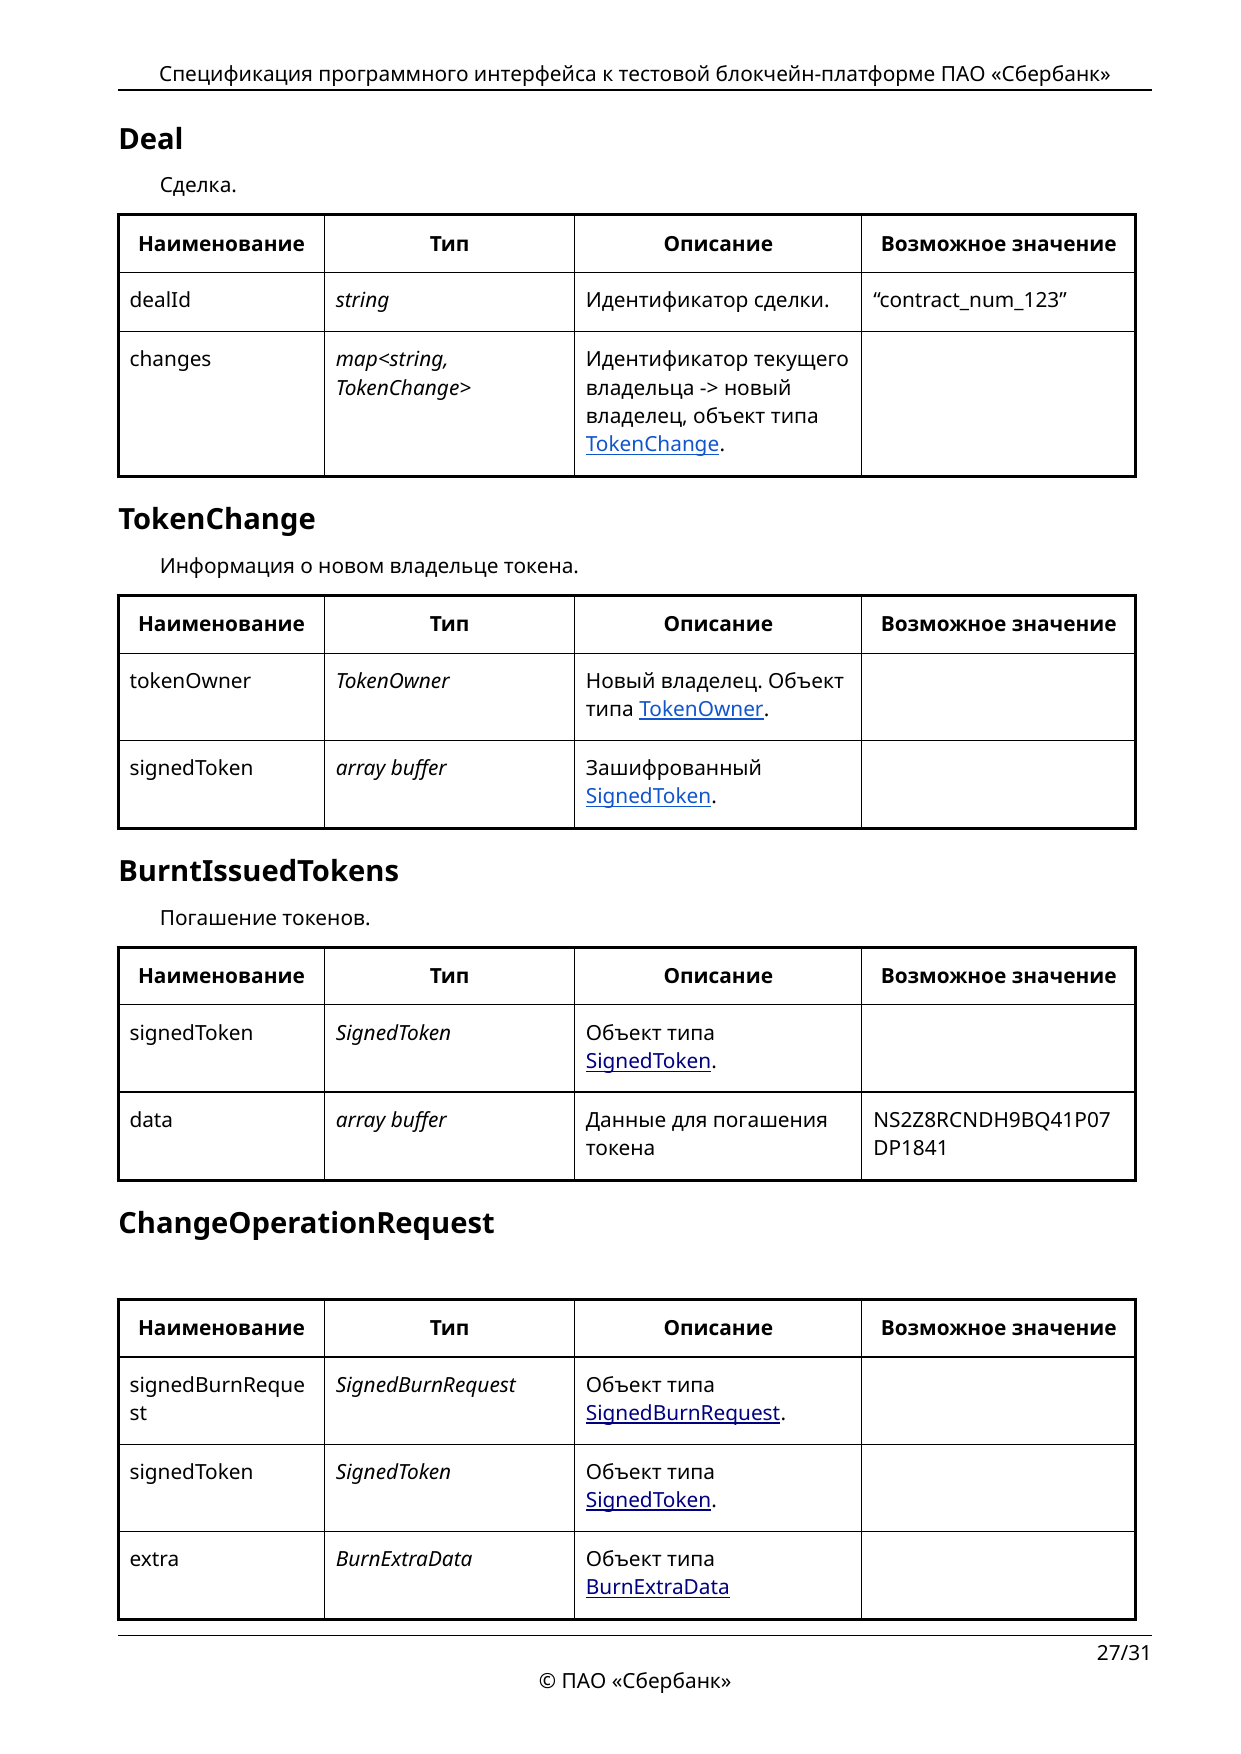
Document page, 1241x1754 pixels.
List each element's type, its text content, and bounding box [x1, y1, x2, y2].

table_cell Объект типа BurnExtraData [575, 1532, 861, 1618]
table_header Тип [325, 597, 574, 652]
table_header Описание [575, 949, 861, 1004]
table_cell [862, 1445, 1134, 1531]
table_cell NS2Z8RCNDH9BQ41P07DP1841 [862, 1093, 1134, 1178]
text Погашение токенов. [118, 903, 1152, 931]
table_cell Объект типа SignedBurnRequest. [575, 1358, 861, 1443]
subtitle ChangeOperationRequest [118, 1202, 1152, 1242]
table_header Тип [325, 949, 574, 1004]
table_cell Идентификатор текущего владельца -> новый владелец, объект типа TokenChange. [575, 332, 861, 474]
table_cell [862, 741, 1134, 827]
table_header Тип [325, 1301, 574, 1356]
table_cell array buffer [325, 1093, 574, 1178]
table_cell signedBurnRequest [120, 1358, 324, 1443]
table_cell changes [120, 332, 324, 474]
table_header Описание [575, 216, 861, 272]
table_cell signedToken [120, 741, 324, 827]
table_header Наименование [120, 1301, 324, 1356]
table_cell map<string, TokenChange> [325, 332, 574, 474]
table_cell tokenOwner [120, 654, 324, 739]
table_cell signedToken [120, 1005, 324, 1091]
text Сделка. [118, 170, 1152, 199]
table_cell TokenOwner [325, 654, 574, 739]
table_cell dealId [120, 273, 324, 331]
table_cell [862, 1005, 1134, 1091]
table_cell Данные для погашения токена [575, 1093, 861, 1178]
table_header Наименование [120, 597, 324, 652]
text Информация о новом владельце токена. [118, 551, 1152, 579]
table_header Наименование [120, 216, 324, 272]
table_cell [862, 332, 1134, 474]
table_header Возможное значение [862, 1301, 1134, 1356]
table_header Описание [575, 1301, 861, 1356]
table_cell [862, 654, 1134, 739]
table_header Тип [325, 216, 574, 272]
subtitle Deal [118, 118, 1152, 158]
table_cell string [325, 273, 574, 331]
table_cell BurnExtraData [325, 1532, 574, 1618]
table_cell Идентификатор сделки. [575, 273, 861, 331]
table_cell [862, 1358, 1134, 1443]
table_cell signedToken [120, 1445, 324, 1531]
table_cell data [120, 1093, 324, 1178]
table_header Возможное значение [862, 949, 1134, 1004]
table_header Возможное значение [862, 216, 1134, 272]
table_cell SignedToken [325, 1445, 574, 1531]
table_header Наименование [120, 949, 324, 1004]
table_cell [862, 1532, 1134, 1618]
table_header Описание [575, 597, 861, 652]
table_cell array buffer [325, 741, 574, 827]
table_cell Новый владелец. Объект типа TokenOwner. [575, 654, 861, 739]
table_cell extra [120, 1532, 324, 1618]
table_cell Объект типа SignedToken. [575, 1445, 861, 1531]
subtitle TokenChange [118, 498, 1152, 538]
subtitle BurntIssuedTokens [118, 851, 1152, 890]
table_cell Зашифрованный SignedToken. [575, 741, 861, 827]
table_cell SignedToken [325, 1005, 574, 1091]
table_header Возможное значение [862, 597, 1134, 652]
table_cell SignedBurnRequest [325, 1358, 574, 1443]
table_cell “contract_num_123” [862, 273, 1134, 331]
table_cell Объект типа SignedToken. [575, 1005, 861, 1091]
